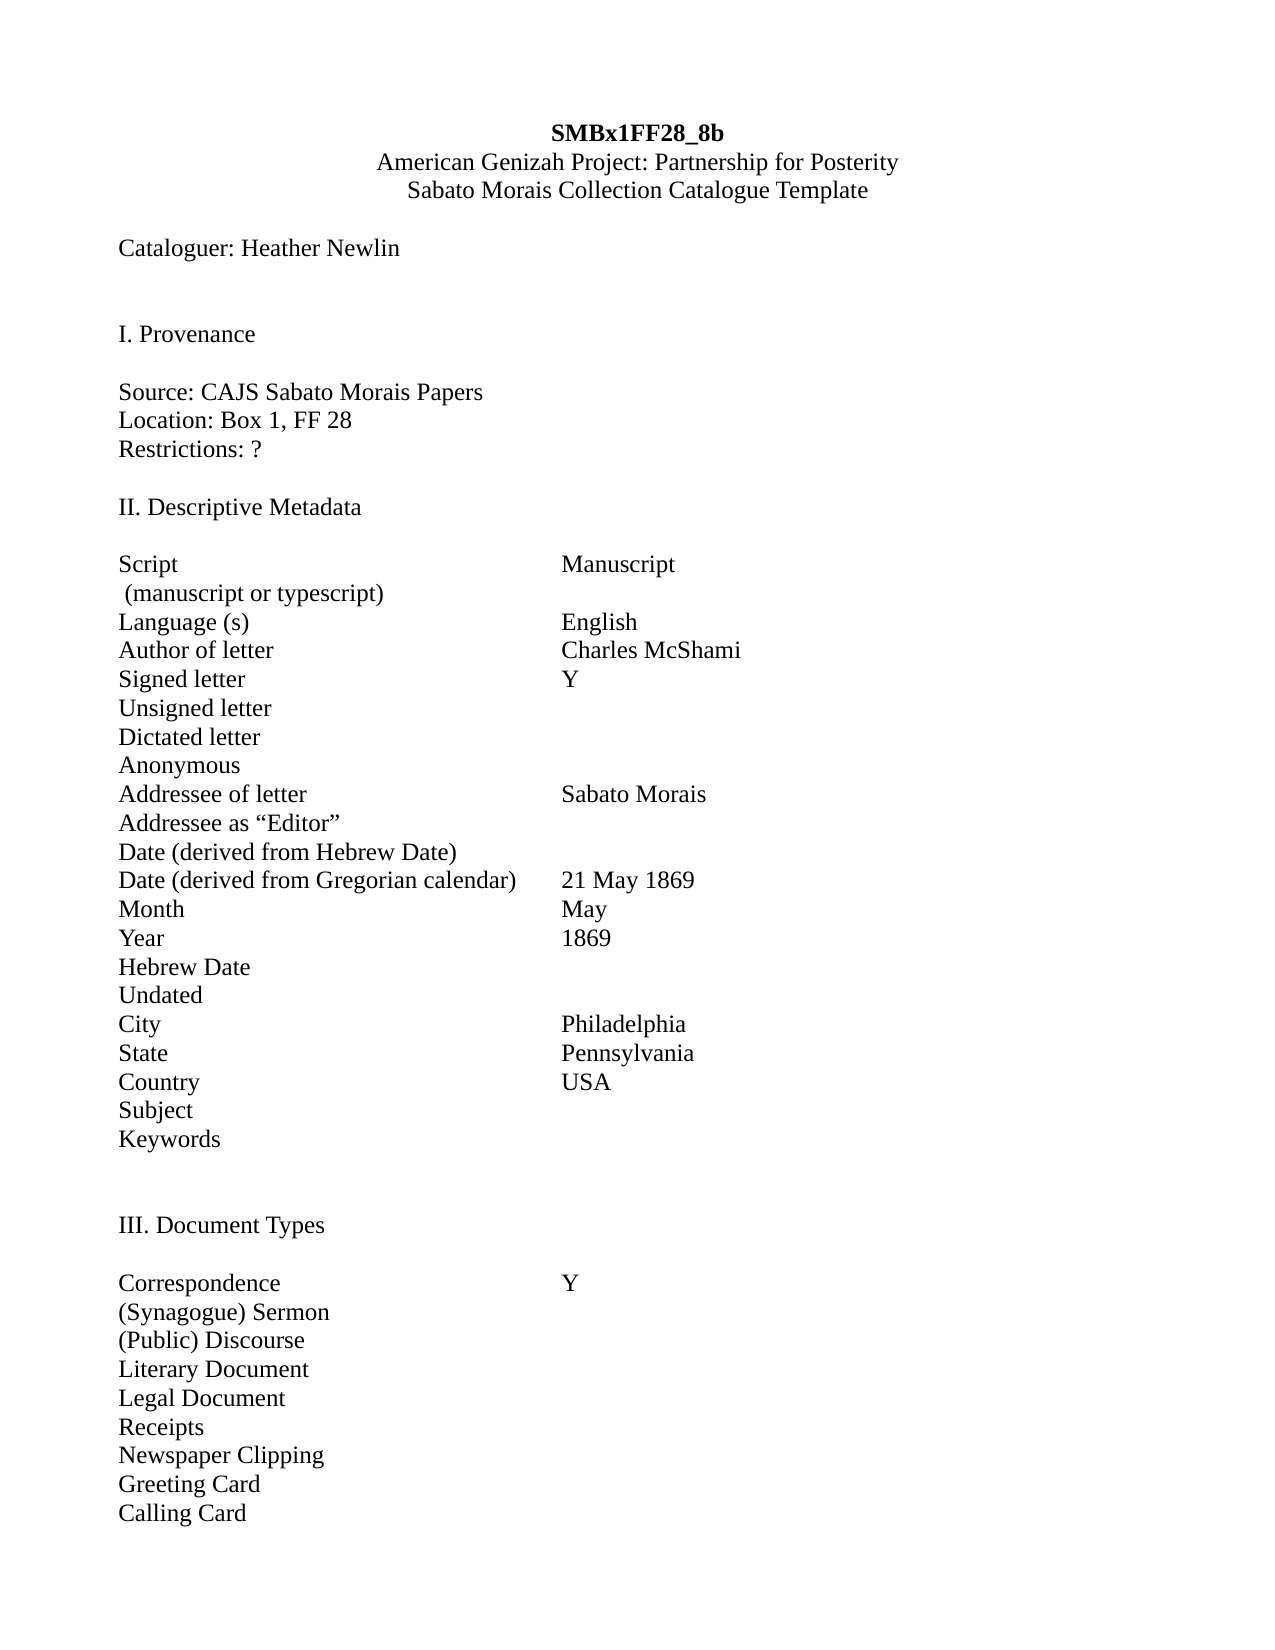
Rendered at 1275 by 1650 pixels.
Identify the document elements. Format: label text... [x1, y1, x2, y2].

text Signed letter Y [118, 664, 1157, 693]
text Location: Box 1, FF 28 [118, 406, 1157, 434]
text Calling Card [118, 1498, 1157, 1527]
text Newspaper Clipping [118, 1441, 1157, 1469]
text Unsigned letter [118, 693, 1157, 722]
text Country USA [118, 1067, 1157, 1096]
text Restrictions: ? [118, 434, 1157, 463]
text Year 1869 [118, 923, 1157, 952]
text Subject [118, 1096, 1157, 1124]
text Anonymous [118, 751, 1157, 779]
text Receipts [118, 1412, 1157, 1441]
text II. Descriptive Metadata [118, 492, 1157, 521]
text Sabato Morais Collection Catalogue Template [118, 176, 1157, 204]
text Correspondence Y [118, 1268, 1157, 1297]
text City Philadelphia [118, 1009, 1157, 1038]
text Literary Document [118, 1354, 1157, 1383]
text (Synagogue) Sermon [118, 1297, 1157, 1326]
text Hebrew Date [118, 952, 1157, 981]
text Source: CAJS Sabato Morais Papers [118, 377, 1157, 406]
text Date (derived from Hebrew Date) [118, 837, 1157, 866]
text Legal Document [118, 1383, 1157, 1412]
text Addressee of letter Sabato Morais [118, 779, 1157, 808]
text SMBx1FF28_8b [118, 118, 1157, 147]
text Addressee as “Editor” [118, 808, 1157, 837]
text Date (derived from Gregorian calendar) 21 May 1869 [118, 866, 1157, 894]
text (Public) Discourse [118, 1326, 1157, 1354]
text Greeting Card [118, 1469, 1157, 1498]
text Cataloguer: Heather Newlin [118, 233, 1157, 262]
text Month May [118, 894, 1157, 923]
text Undated [118, 981, 1157, 1009]
text (manuscript or typescript) [118, 578, 1157, 607]
text State Pennsylvania [118, 1038, 1157, 1067]
text Author of letter Charles McShami [118, 636, 1157, 664]
text I. Provenance [118, 319, 1157, 348]
text III. Document Types [118, 1211, 1157, 1239]
text Keywords [118, 1124, 1157, 1153]
text American Genizah Project: Partnership for Posterity [118, 147, 1157, 176]
text Script Manuscript [118, 549, 1157, 578]
text Language (s) English [118, 607, 1157, 636]
text Dictated letter [118, 722, 1157, 751]
